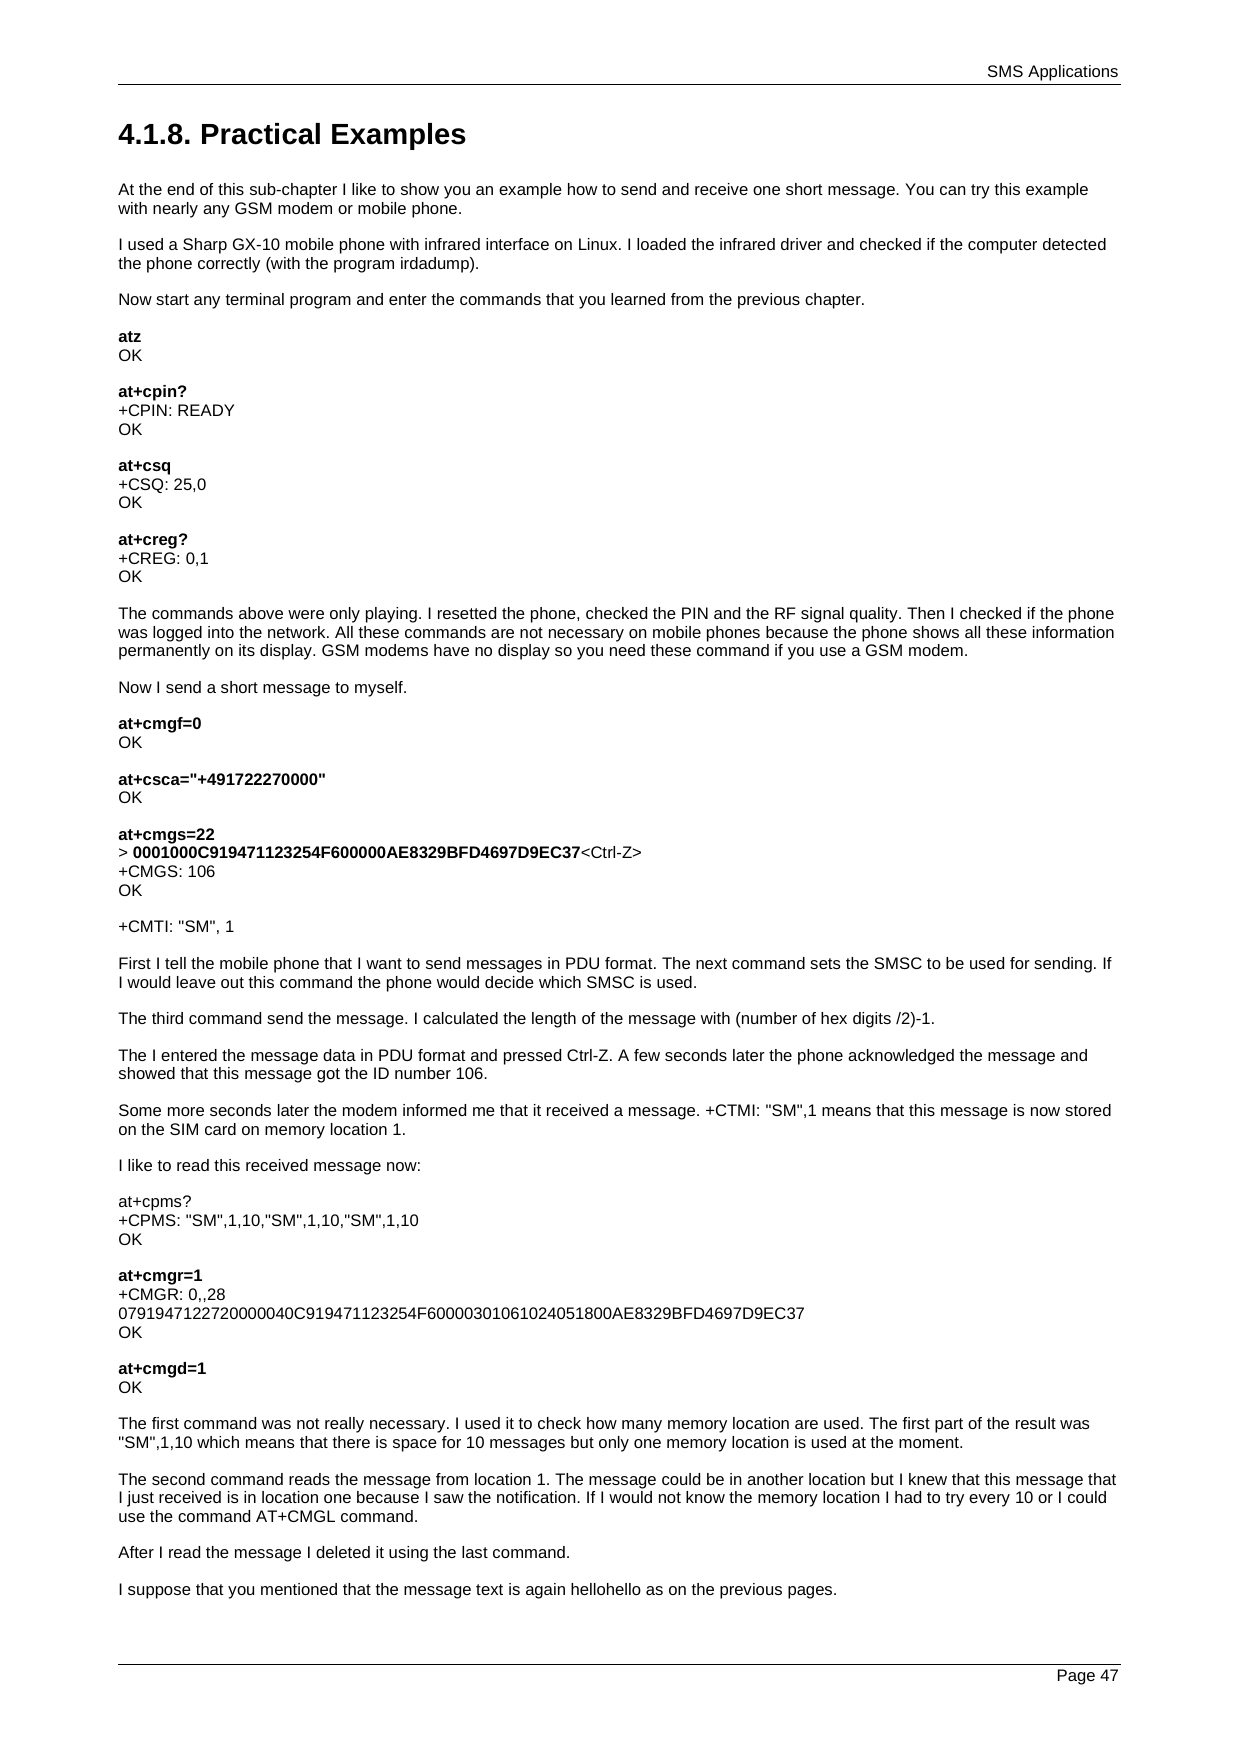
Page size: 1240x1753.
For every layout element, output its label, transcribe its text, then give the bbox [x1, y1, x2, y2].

text After I read the message I deleted it using the last command. [118, 1544, 1121, 1562]
text at+cpin? +CPIN: READY OK [118, 382, 1121, 438]
text The commands above were only playing. I resetted the phone, checked the PIN and the RF signal quality. Then I checked if the phone was logged into the network. All these commands are not necessary on mobile phones because the phone shows all these information permanently on its display. GSM modems have no display so you need these command if you use a GSM modem. [118, 604, 1121, 660]
text The first command was not really necessary. I used it to check how many memory location are used. The first part of the result was "SM",1,10 which means that there is space for 10 messages but only one memory location is used at the moment. [118, 1414, 1121, 1452]
text at+csq +CSQ: 25,0 OK [118, 456, 1121, 512]
text I suppose that you mentioned that the message text is again hellohello as on the previous pages. [118, 1580, 1121, 1599]
text at+cmgd=1 OK [118, 1359, 1121, 1397]
text at+cmgs=22 > 0001000C919471123254F600000AE8329BFD4697D9EC37<Ctrl-Z> +CMGS: 106 OK [118, 825, 1121, 900]
text First I tell the mobile phone that I want to send messages in PDU format. The next command sets the SMSC to be used for sending. If I would leave out this command the phone would decide which SMSC is used. [118, 954, 1121, 992]
text at+csca="+491722270000" OK [118, 770, 1121, 807]
text Some more seconds later the modem informed me that it received a message. +CTMI: "SM",1 means that this message is now stored on the SIM card on memory location 1. [118, 1101, 1121, 1138]
text atz OK [118, 327, 1121, 364]
text at+cpms? +CPMS: "SM",1,10,"SM",1,10,"SM",1,10 OK [118, 1193, 1121, 1249]
text at+cmgr=1 +CMGR: 0,,28 0791947122720000040C919471123254F60000301061024051800AE8329BFD4697D9EC37 OK [118, 1267, 1121, 1342]
text The I entered the message data in PDU format and pressed Ctrl-Z. A few seconds later the phone acknowledged the message and showed that this message got the ID number 106. [118, 1046, 1121, 1083]
subtitle Practical Examples [118, 118, 1121, 151]
text at+cmgf=0 OK [118, 714, 1121, 752]
text +CMTI: "SM", 1 [118, 918, 1121, 936]
text Now start any terminal program and enter the commands that you learned from the previous chapter. [118, 291, 1121, 309]
text At the end of this sub-chapter I like to show you an example how to send and receive one short message. You can try this example with nearly any GSM modem or mobile phone. [118, 180, 1121, 218]
text The third command send the message. I calculated the length of the message with (number of hex digits /2)-1. [118, 1009, 1121, 1028]
text I like to read this received message now: [118, 1156, 1121, 1175]
text I used a Sharp GX-10 mobile phone with infrared interface on Linux. I loaded the infrared driver and checked if the computer detected the phone correctly (with the program irdadump). [118, 235, 1121, 273]
text The second command reads the message from location 1. The message could be in another location but I knew that this message that I just received is in location one because I saw the notification. If I would not know the memory location I had to try every 10 or I could use the command AT+CMGL command. [118, 1470, 1121, 1526]
text Now I send a short message to myself. [118, 678, 1121, 697]
text at+creg? +CREG: 0,1 OK [118, 530, 1121, 586]
